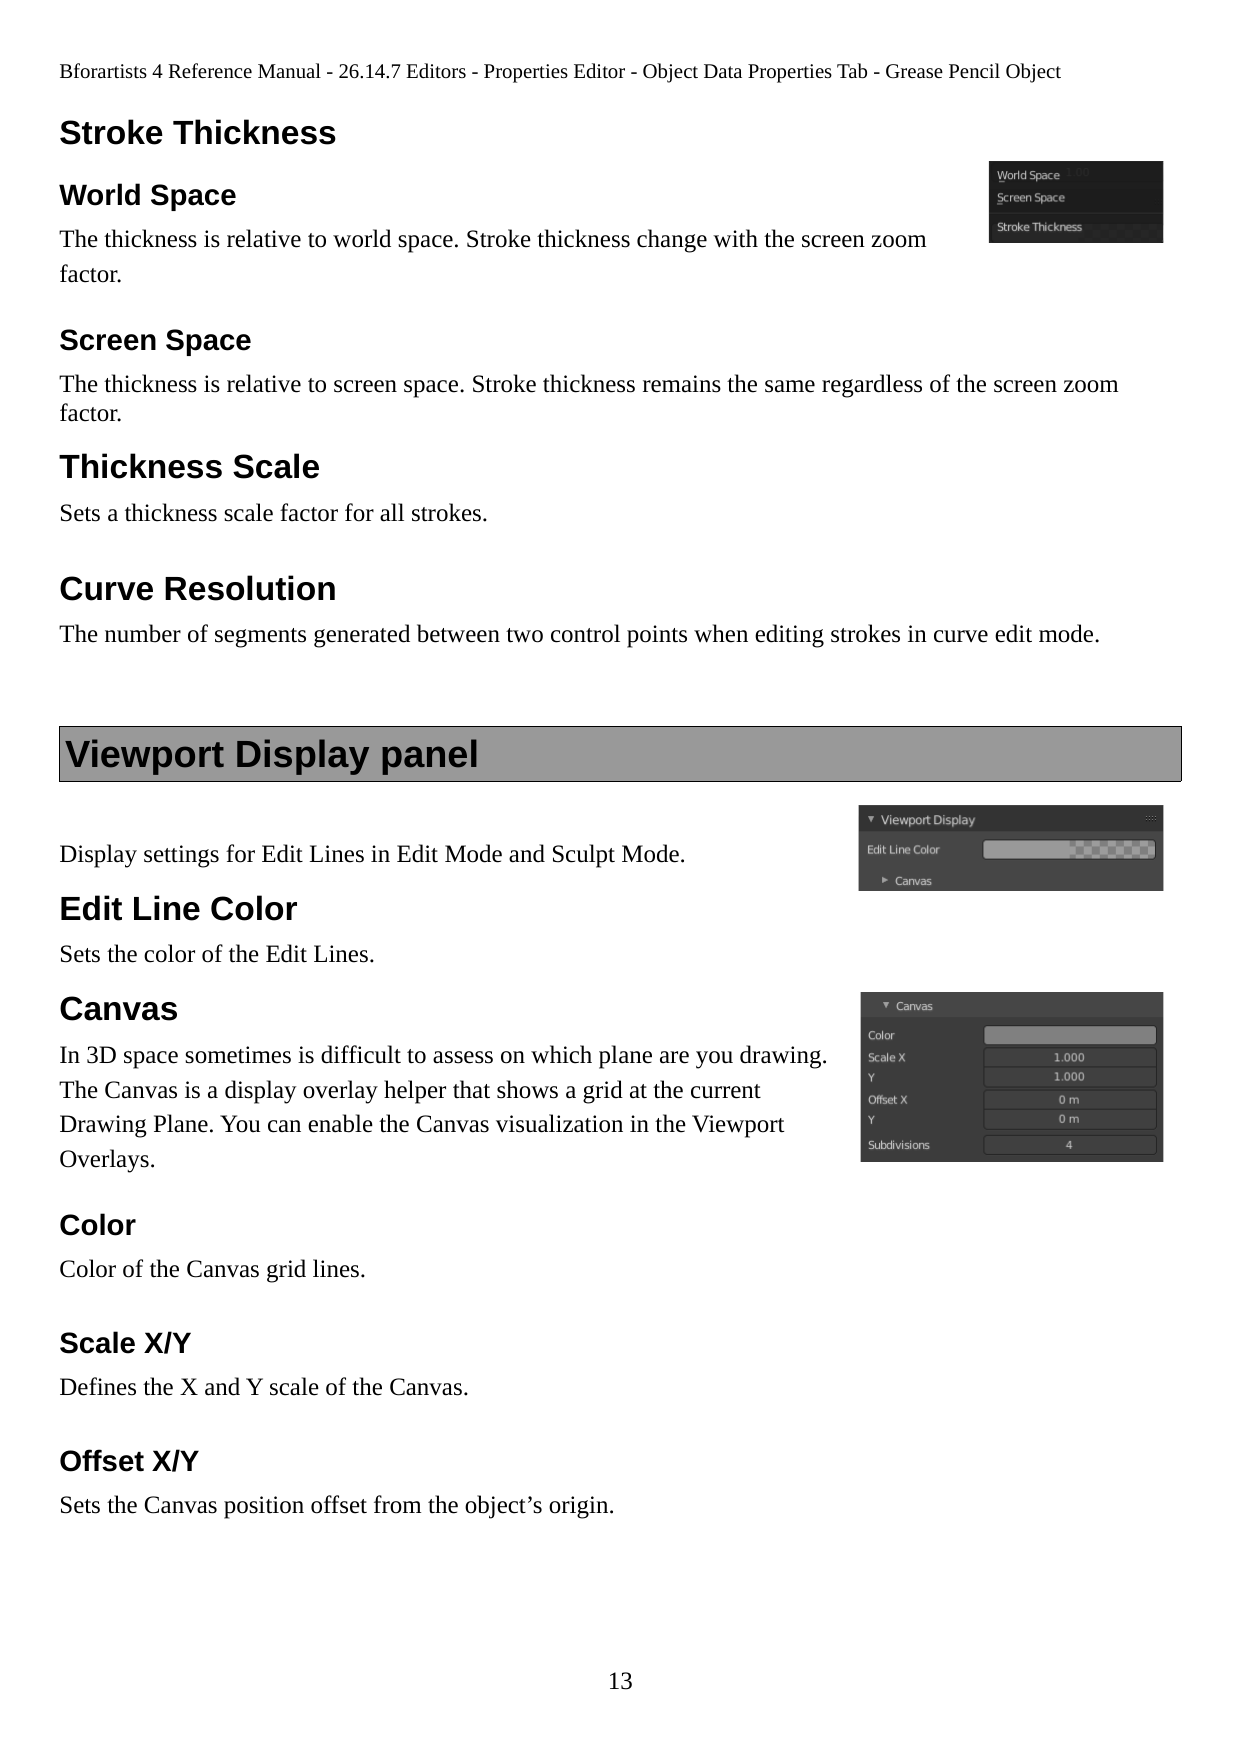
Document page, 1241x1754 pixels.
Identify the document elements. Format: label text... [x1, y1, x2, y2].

subtitle Curve Resolution [59, 568, 1181, 607]
text Display settings for Edit Lines in Edit Mode and Sculpt Mode. [59, 839, 858, 868]
text Defines the X and Y scale of the Canvas. [59, 1372, 1181, 1401]
subtitle [1164, 178, 1181, 212]
subtitle Edit Line Color [59, 888, 1181, 927]
text The number of segments generated between two control points when editing strokes in curve edit mode. [59, 619, 1181, 648]
subtitle Offset X/Y [59, 1444, 1181, 1478]
subtitle Scale X/Y [59, 1326, 1181, 1359]
text Color of the Canvas grid lines. [59, 1254, 1181, 1282]
subtitle Color [59, 1207, 1181, 1241]
table_header Viewport Display panel [60, 727, 1181, 781]
subtitle World Space [59, 178, 988, 212]
text In 3D space sometimes is difficult to assess on which plane are you drawing. The Canvas is a display overlay helper that shows a grid at the current Drawing Plane. You can enable the Canvas visualization in the Viewport Overlays. [59, 1040, 1181, 1172]
subtitle Screen Space [59, 323, 1181, 356]
subtitle Canvas [59, 989, 1181, 1028]
picture [858, 805, 1164, 891]
text Sets the Canvas position offset from the object’s origin. [59, 1490, 1181, 1519]
text Sets the color of the Edit Lines. [59, 939, 1181, 968]
picture [988, 161, 1164, 243]
text The thickness is relative to screen space. Stroke thickness remains the same regardless of the screen zoom factor. [59, 369, 1181, 426]
subtitle Stroke Thickness [59, 113, 1181, 151]
subtitle Thickness Scale [59, 447, 1181, 486]
text The thickness is relative to world space. Stroke thickness change with the screen zoom factor. [59, 224, 1181, 288]
text Sets a thickness scale factor for all strokes. [59, 498, 1181, 527]
picture [860, 992, 1164, 1162]
